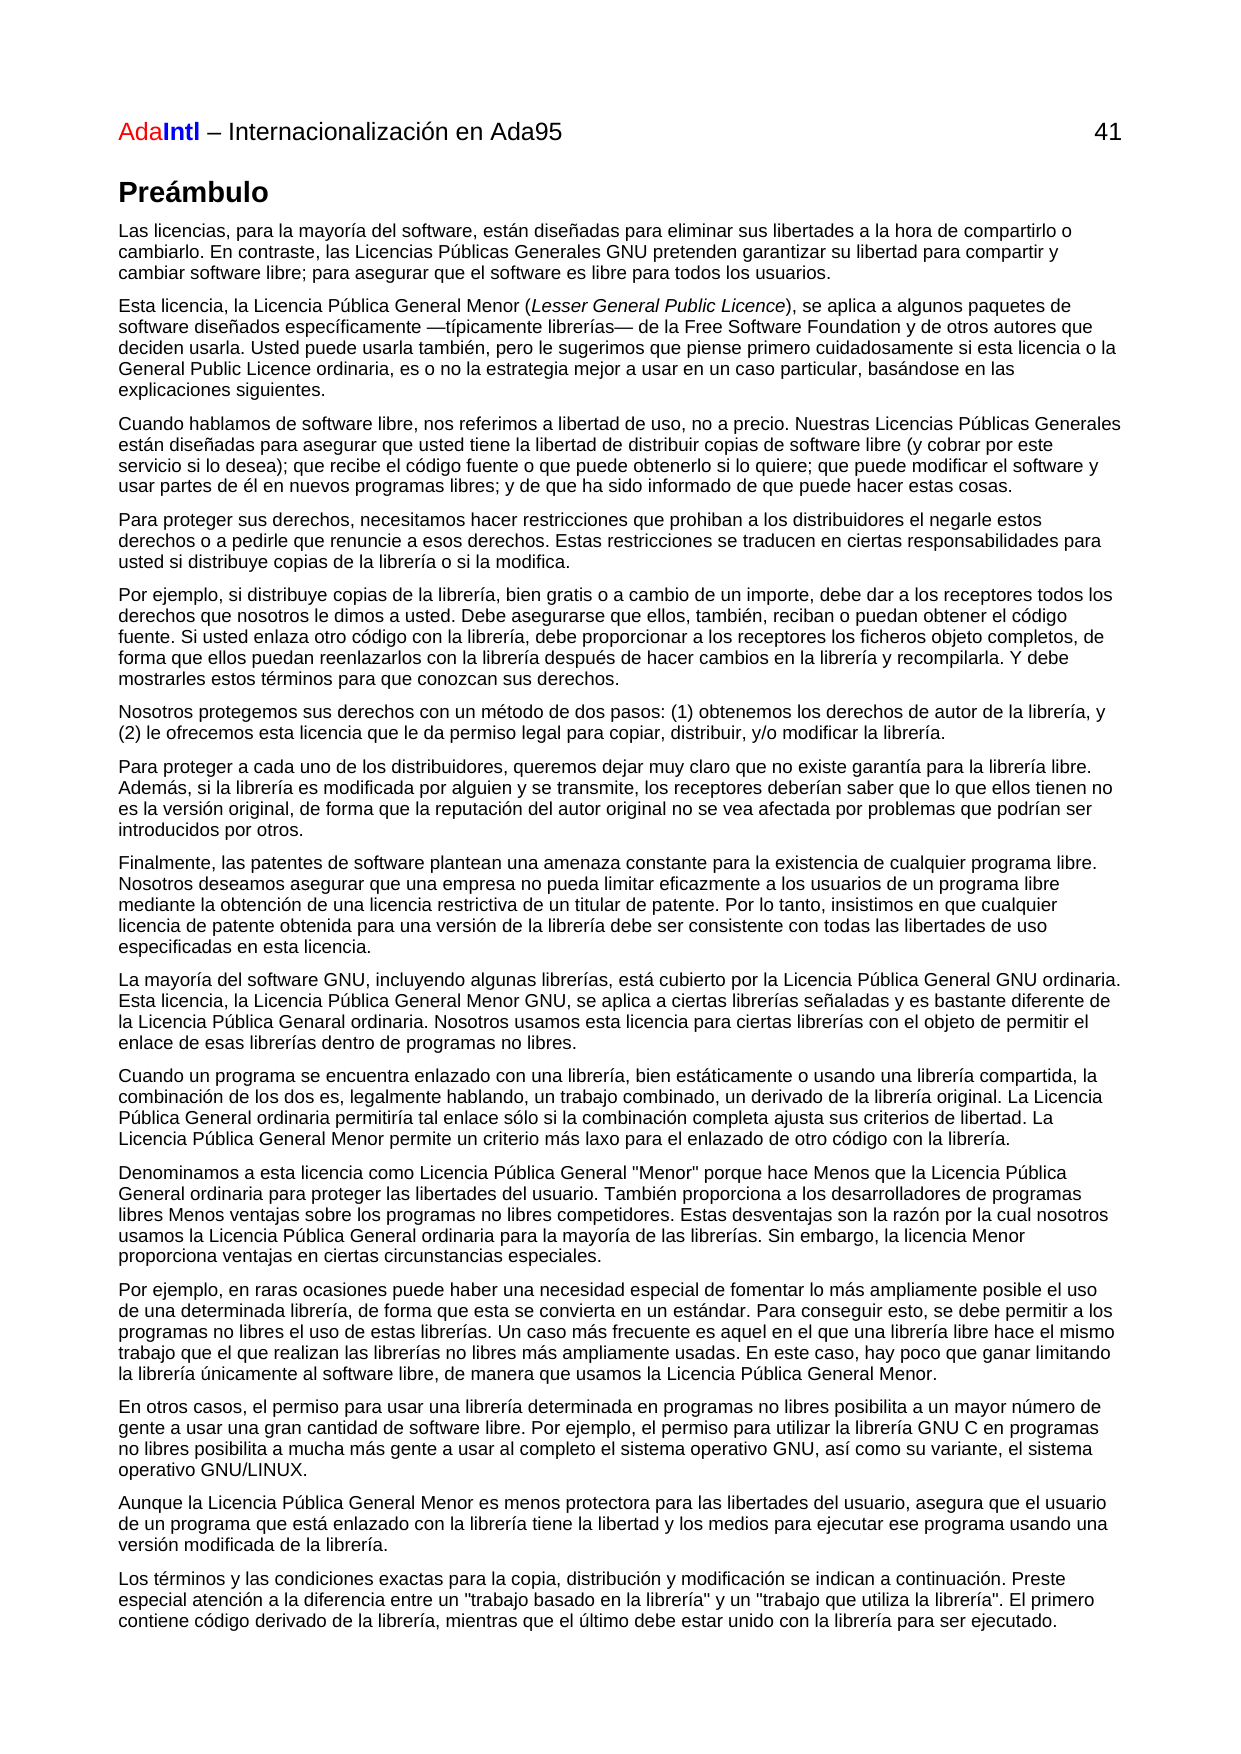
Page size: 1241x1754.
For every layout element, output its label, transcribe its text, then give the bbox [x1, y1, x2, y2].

text Por ejemplo, si distribuye copias de la librería, bien gratis o a cambio de un importe, debe dar a los receptores todos los derechos que nosotros le dimos a usted. Debe asegurarse que ellos, también, reciban o puedan obtener el código fuente. Si usted enlaza otro código con la librería, debe proporcionar a los receptores los ficheros objeto completos, de forma que ellos puedan reenlazarlos con la librería después de hacer cambios en la librería y recompilarla. Y debe mostrarles estos términos para que conozcan sus derechos. [118, 585, 1122, 689]
text Cuando hablamos de software libre, nos referimos a libertad de uso, no a precio. Nuestras Licencias Públicas Generales están diseñadas para asegurar que usted tiene la libertad de distribuir copias de software libre (y cobrar por este servicio si lo desea); que recibe el código fuente o que puede obtenerlo si lo quiere; que puede modificar el software y usar partes de él en nuevos programas libres; y de que ha sido informado de que puede hacer estas cosas. [118, 413, 1122, 497]
text En otros casos, el permiso para usar una librería determinada en programas no libres posibilita a un mayor número de gente a usar una gran cantidad de software libre. Por ejemplo, el permiso para utilizar la librería GNU C en programas no libres posibilita a mucha más gente a usar al completo el sistema operativo GNU, así como su variante, el sistema operativo GNU/LINUX. [118, 1397, 1122, 1480]
text Aunque la Licencia Pública General Menor es menos protectora para las libertades del usuario, asegura que el usuario de un programa que está enlazado con la librería tiene la libertad y los medios para ejecutar ese programa usando una versión modificada de la librería. [118, 1493, 1122, 1556]
text Cuando un programa se encuentra enlazado con una librería, bien estáticamente o usando una librería compartida, la combinación de los dos es, legalmente hablando, un trabajo combinado, un derivado de la librería original. La Licencia Pública General ordinaria permitiría tal enlace sólo si la combinación completa ajusta sus criterios de libertad. La Licencia Pública General Menor permite un criterio más laxo para el enlazado de otro código con la librería. [118, 1066, 1122, 1150]
text Para proteger a cada uno de los distribuidores, queremos dejar muy claro que no existe garantía para la librería libre. Además, si la librería es modificada por alguien y se transmite, los receptores deberían saber que lo que ellos tienen no es la versión original, de forma que la reputación del autor original no se vea afectada por problemas que podrían ser introducidos por otros. [118, 756, 1122, 840]
text La mayoría del software GNU, incluyendo algunas librerías, está cubierto por la Licencia Pública General GNU ordinaria. Esta licencia, la Licencia Pública General Menor GNU, se aplica a ciertas librerías señaladas y es bastante diferente de la Licencia Pública Genaral ordinaria. Nosotros usamos esta licencia para ciertas librerías con el objeto de permitir el enlace de esas librerías dentro de programas no libres. [118, 970, 1122, 1053]
text Las licencias, para la mayoría del software, están diseñadas para eliminar sus libertades a la hora de compartirlo o cambiarlo. En contraste, las Licencias Públicas Generales GNU pretenden garantizar su libertad para compartir y cambiar software libre; para asegurar que el software es libre para todos los usuarios. [118, 221, 1122, 283]
text Los términos y las condiciones exactas para la copia, distribución y modificación se indican a continuación. Preste especial atención a la diferencia entre un "trabajo basado en la librería" y un "trabajo que utiliza la librería". El primero contiene código derivado de la librería, mientras que el último debe estar unido con la librería para ser ejecutado. [118, 1568, 1122, 1631]
text Esta licencia, la Licencia Pública General Menor (Lesser General Public Licence), se aplica a algunos paquetes de software diseñados específicamente —típicamente librerías— de la Free Software Foundation y de otros autores que deciden usarla. Usted puede usarla también, pero le sugerimos que piense primero cuidadosamente si esta licencia o la General Public Licence ordinaria, es o no la estrategia mejor a usar en un caso particular, basándose en las explicaciones siguientes. [118, 296, 1122, 401]
subtitle Preámbulo [118, 176, 1122, 208]
text Para proteger sus derechos, necesitamos hacer restricciones que prohiban a los distribuidores el negarle estos derechos o a pedirle que renuncie a esos derechos. Estas restricciones se traducen en ciertas responsabilidades para usted si distribuye copias de la librería o si la modifica. [118, 509, 1122, 572]
text Nosotros protegemos sus derechos con un método de dos pasos: (1) obtenemos los derechos de autor de la librería, y (2) le ofrecemos esta licencia que le da permiso legal para copiar, distribuir, y/o modificar la librería. [118, 702, 1122, 744]
text Finalmente, las patentes de software plantean una amenaza constante para la existencia de cualquier programa libre. Nosotros deseamos asegurar que una empresa no pueda limitar eficazmente a los usuarios de un programa libre mediante la obtención de una licencia restrictiva de un titular de patente. Por lo tanto, insistimos en que cualquier licencia de patente obtenida para una versión de la librería debe ser consistente con todas las libertades de uso especificadas en esta licencia. [118, 852, 1122, 957]
text Denominamos a esta licencia como Licencia Pública General "Menor" porque hace Menos que la Licencia Pública General ordinaria para proteger las libertades del usuario. También proporciona a los desarrolladores de programas libres Menos ventajas sobre los programas no libres competidores. Estas desventajas son la razón por la cual nosotros usamos la Licencia Pública General ordinaria para la mayoría de las librerías. Sin embargo, la licencia Menor proporciona ventajas en ciertas circunstancias especiales. [118, 1162, 1122, 1267]
text Por ejemplo, en raras ocasiones puede haber una necesidad especial de fomentar lo más ampliamente posible el uso de una determinada librería, de forma que esta se convierta en un estándar. Para conseguir esto, se debe permitir a los programas no libres el uso de estas librerías. Un caso más frecuente es aquel en el que una librería libre hace el mismo trabajo que el que realizan las librerías no libres más ampliamente usadas. En este caso, hay poco que ganar limitando la librería únicamente al software libre, de manera que usamos la Licencia Pública General Menor. [118, 1279, 1122, 1384]
